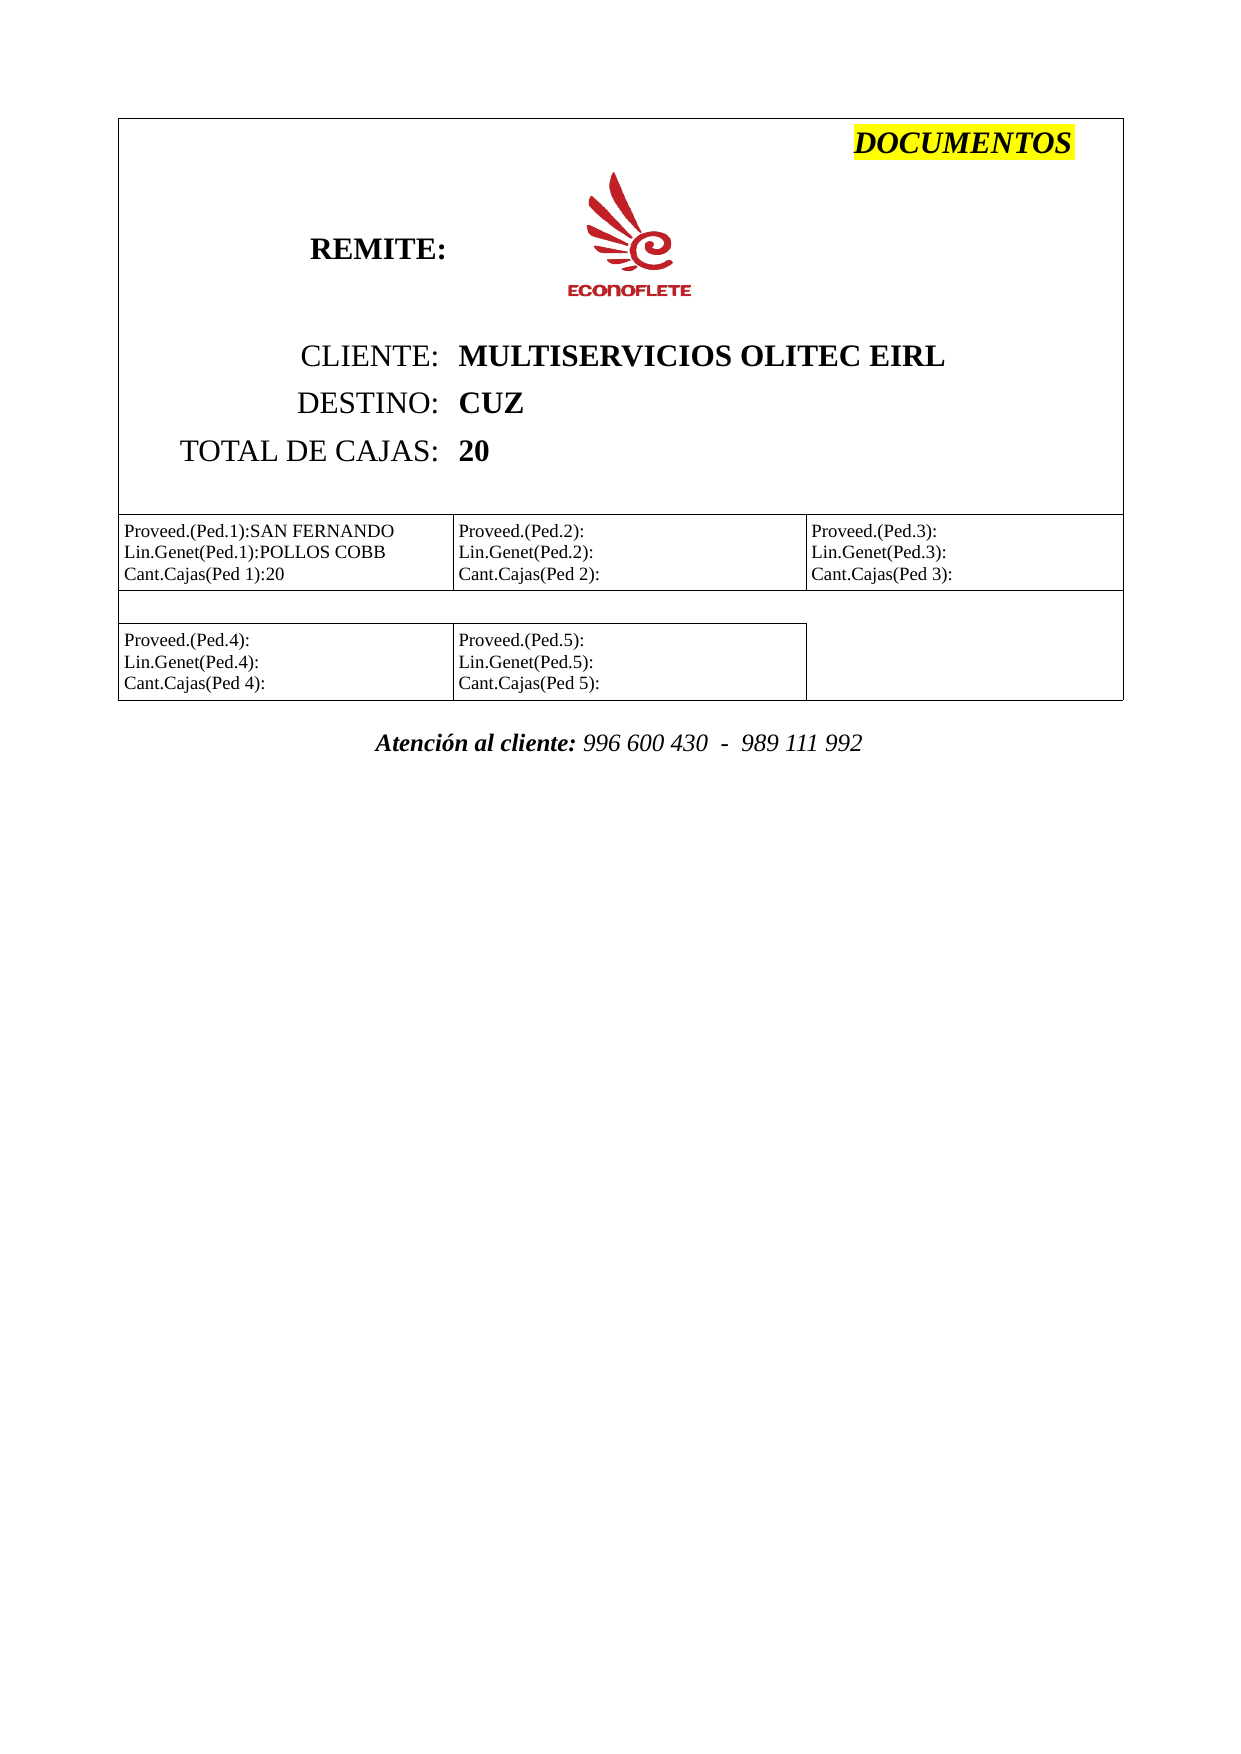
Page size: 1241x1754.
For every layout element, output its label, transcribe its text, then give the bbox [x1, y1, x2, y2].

table_cell MULTISERVICIOS OLITEC EIRL [453, 332, 1123, 379]
text Atención al cliente: 996 600 430 - 989 111 992 [118, 728, 1122, 757]
table_cell [119, 474, 453, 514]
table_cell [453, 166, 806, 332]
table_cell [807, 623, 1123, 699]
table_cell [806, 591, 1123, 623]
table_cell [806, 166, 1123, 332]
table_cell [453, 591, 806, 623]
table_cell Proveed.(Ped.4): Lin.Genet(Ped.4): Cant.Cajas(Ped 4): [119, 624, 453, 699]
table_cell [453, 474, 806, 514]
table_cell CUZ [453, 379, 806, 426]
table_cell Proveed.(Ped.1):SAN FERNANDO Lin.Genet(Ped.1):POLLOS COBB Cant.Cajas(Ped 1):20 [119, 515, 453, 590]
table_cell CLIENTE: [119, 332, 453, 379]
table_header [119, 119, 453, 166]
table_cell Proveed.(Ped.5): Lin.Genet(Ped.5): Cant.Cajas(Ped 5): [454, 624, 806, 699]
table_cell REMITE: [119, 166, 453, 332]
table_cell Proveed.(Ped.2): Lin.Genet(Ped.2): Cant.Cajas(Ped 2): [454, 515, 806, 590]
table_header [453, 119, 806, 166]
table_cell Proveed.(Ped.3): Lin.Genet(Ped.3): Cant.Cajas(Ped 3): [807, 515, 1123, 590]
table_cell [806, 474, 1123, 514]
picture [552, 171, 707, 297]
table_cell 20 [453, 426, 1123, 474]
table_header DOCUMENTOS [806, 119, 1123, 166]
table_cell [806, 379, 1123, 426]
table_cell [119, 591, 453, 623]
table_cell TOTAL DE CAJAS: [119, 426, 453, 474]
table_cell DESTINO: [119, 379, 453, 426]
